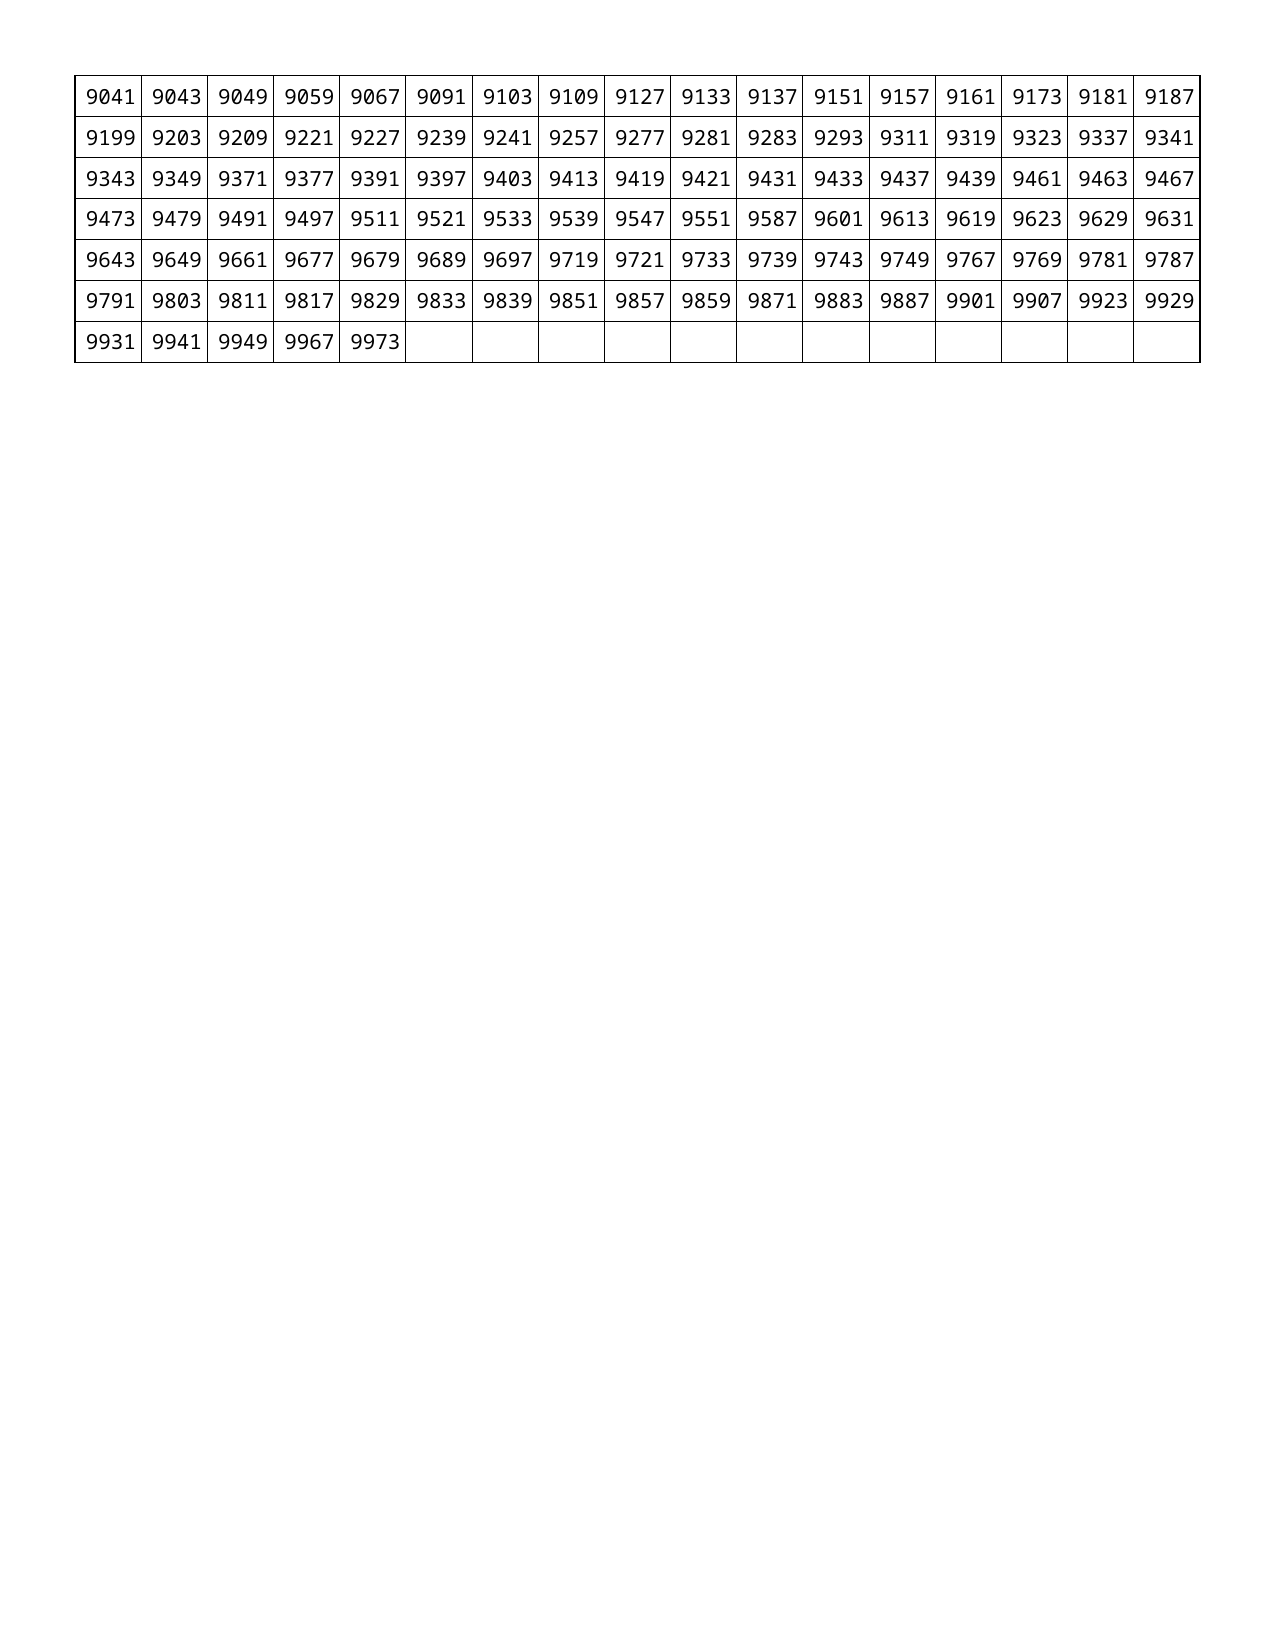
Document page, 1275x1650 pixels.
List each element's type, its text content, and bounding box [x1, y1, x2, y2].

table_cell 9901 [936, 281, 1001, 321]
table_cell 9817 [274, 281, 339, 321]
table_cell 9337 [1068, 117, 1133, 157]
table_cell 9859 [671, 281, 736, 321]
table_cell 9649 [142, 240, 207, 280]
table_cell 9511 [340, 199, 405, 239]
table_cell [671, 322, 736, 362]
table_cell 9631 [1134, 199, 1199, 239]
table_cell 9421 [671, 158, 736, 198]
table_cell 9851 [539, 281, 604, 321]
table_cell 9719 [539, 240, 604, 280]
table_cell 9127 [605, 76, 670, 116]
table_cell 9349 [142, 158, 207, 198]
table_cell 9907 [1002, 281, 1067, 321]
table_cell 9551 [671, 199, 736, 239]
table_cell 9431 [737, 158, 802, 198]
table_cell 9437 [870, 158, 935, 198]
table_cell 9241 [473, 117, 538, 157]
table_cell 9173 [1002, 76, 1067, 116]
table_cell 9661 [208, 240, 273, 280]
table_cell 9929 [1134, 281, 1199, 321]
table_cell 9643 [76, 240, 141, 280]
table_cell 9547 [605, 199, 670, 239]
table_cell 9743 [803, 240, 869, 280]
table_cell [803, 322, 869, 362]
table_cell 9857 [605, 281, 670, 321]
table_cell 9871 [737, 281, 802, 321]
table_cell [605, 322, 670, 362]
table_cell 9059 [274, 76, 339, 116]
table_cell 9311 [870, 117, 935, 157]
table_cell [539, 322, 604, 362]
table_cell 9319 [936, 117, 1001, 157]
table_cell 9043 [142, 76, 207, 116]
table_cell 9829 [340, 281, 405, 321]
table_cell 9433 [803, 158, 869, 198]
table_cell 9221 [274, 117, 339, 157]
table_cell 9931 [76, 322, 141, 362]
table_cell [473, 322, 538, 362]
table_cell 9157 [870, 76, 935, 116]
table_cell 9629 [1068, 199, 1133, 239]
table_cell 9109 [539, 76, 604, 116]
table_cell 9343 [76, 158, 141, 198]
table_cell 9091 [406, 76, 472, 116]
table_cell 9587 [737, 199, 802, 239]
table_cell 9739 [737, 240, 802, 280]
table_cell 9391 [340, 158, 405, 198]
table_cell 9103 [473, 76, 538, 116]
table_cell 9461 [1002, 158, 1067, 198]
table_cell 9439 [936, 158, 1001, 198]
table_cell 9491 [208, 199, 273, 239]
table_cell 9323 [1002, 117, 1067, 157]
table_cell 9341 [1134, 117, 1199, 157]
table_cell 9151 [803, 76, 869, 116]
table_cell 9923 [1068, 281, 1133, 321]
table_cell 9967 [274, 322, 339, 362]
table_cell 9887 [870, 281, 935, 321]
table_cell 9689 [406, 240, 472, 280]
table_cell 9283 [737, 117, 802, 157]
table_cell 9973 [340, 322, 405, 362]
table_cell 9533 [473, 199, 538, 239]
table_cell 9623 [1002, 199, 1067, 239]
table_cell 9181 [1068, 76, 1133, 116]
table_cell 9833 [406, 281, 472, 321]
table_cell [406, 322, 472, 362]
table_cell 9619 [936, 199, 1001, 239]
table_cell 9397 [406, 158, 472, 198]
table_cell 9257 [539, 117, 604, 157]
table_cell 9227 [340, 117, 405, 157]
table_cell 9371 [208, 158, 273, 198]
table_cell 9721 [605, 240, 670, 280]
table_cell 9539 [539, 199, 604, 239]
table_cell 9497 [274, 199, 339, 239]
table_cell 9697 [473, 240, 538, 280]
table_cell [1002, 322, 1067, 362]
table_cell 9733 [671, 240, 736, 280]
table_cell 9377 [274, 158, 339, 198]
table_cell 9787 [1134, 240, 1199, 280]
table_cell [936, 322, 1001, 362]
table_cell 9781 [1068, 240, 1133, 280]
table_cell [870, 322, 935, 362]
table_cell 9769 [1002, 240, 1067, 280]
table_cell 9463 [1068, 158, 1133, 198]
table_cell [1134, 322, 1199, 362]
table_cell [1068, 322, 1133, 362]
table_cell 9473 [76, 199, 141, 239]
table_cell 9277 [605, 117, 670, 157]
table_cell 9521 [406, 199, 472, 239]
table_cell 9467 [1134, 158, 1199, 198]
table_cell 9187 [1134, 76, 1199, 116]
table_cell 9679 [340, 240, 405, 280]
table_cell [737, 322, 802, 362]
table_cell 9811 [208, 281, 273, 321]
table_cell 9137 [737, 76, 802, 116]
table_cell 9613 [870, 199, 935, 239]
table_cell 9767 [936, 240, 1001, 280]
table_cell 9203 [142, 117, 207, 157]
table_cell 9941 [142, 322, 207, 362]
table_cell 9209 [208, 117, 273, 157]
table_cell 9749 [870, 240, 935, 280]
table_cell 9791 [76, 281, 141, 321]
table_cell 9601 [803, 199, 869, 239]
table_cell 9413 [539, 158, 604, 198]
table_cell 9049 [208, 76, 273, 116]
table_cell 9281 [671, 117, 736, 157]
table_cell 9803 [142, 281, 207, 321]
table_cell 9949 [208, 322, 273, 362]
table_cell 9883 [803, 281, 869, 321]
table_cell 9293 [803, 117, 869, 157]
table_cell 9419 [605, 158, 670, 198]
table_cell 9677 [274, 240, 339, 280]
table_cell 9133 [671, 76, 736, 116]
table_cell 9041 [76, 76, 141, 116]
table_cell 9199 [76, 117, 141, 157]
table_cell 9067 [340, 76, 405, 116]
table_cell 9161 [936, 76, 1001, 116]
table_cell 9479 [142, 199, 207, 239]
table_cell 9403 [473, 158, 538, 198]
table_cell 9239 [406, 117, 472, 157]
table_cell 9839 [473, 281, 538, 321]
